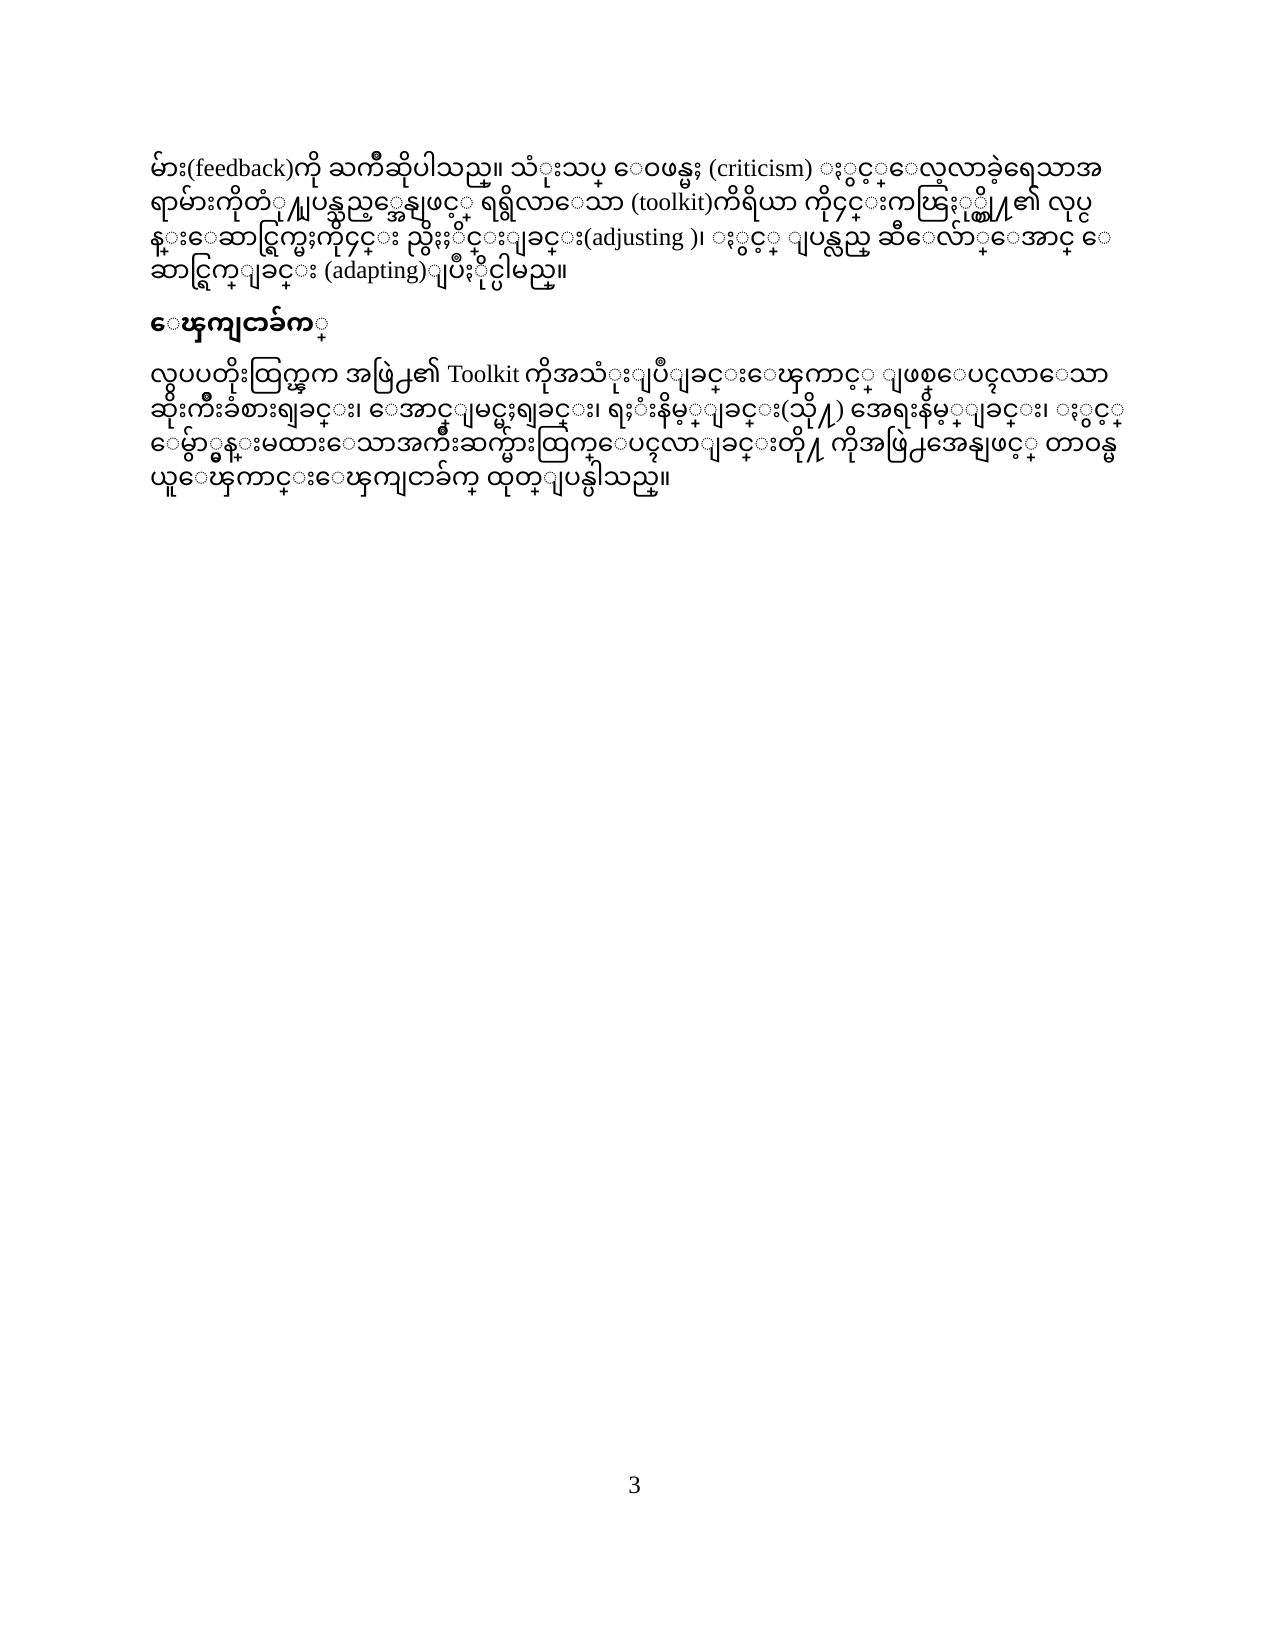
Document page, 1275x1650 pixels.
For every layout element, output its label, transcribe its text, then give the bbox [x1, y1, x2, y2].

text လွပပတိုးထြက္ၾက အဖြဲ႕၏ Toolkitကိုအသံုးျပဳျခင္းေၾကာင့္ ျဖစ္ေပၚလာေသာဆိုးက်ိဳးခံစားရျခင္း၊ ေအာင္ျမင္မႈရျခင္း၊ ရႈံးနိမ့္ျခင္း(သို႔) အေရးနိမ့္ျခင္း၊ ႏွင့္ ေမွ်ာ္မွန္းမထားေသာအက်ိဳးဆက္မ်ားထြက္ေပၚလာျခင္းတို႔ ကိုအဖြဲ႕အေနျဖင့္ တာဝန္မယူေၾကာင္းေၾကျငာခ်က္ ထုတ္ျပန္ပါသည္။ [150, 356, 1125, 492]
text ေၾကျငာခ်က္ [150, 304, 1125, 338]
text ပါဝင္ကူညီသူမ်ား ႏွင့္ စာဖတ္သူမ်ားအတြက္ လြတ္လပ္ ၍စိတ္ခ်ရေသာ ယႏၲရား မ်ားဖန္တီးေပးထားကာပေရာဂ်က္ကို ၿခံဳငံုသံုးသပ္ ေဝဖန္မႈ (criticism) ၊ တံု႕ျပန္အႀကံေပးမႈ မ်ား(feedback)ကို ႀကိဳဆိုပါသည္။ သံုးသပ္ ေဝဖန္မႈ (criticism) ႏွင့္ေလ့လာခဲ့ရေသာအရာမ်ားကိုတံု႔ျပန္သည့္အေနျဖင့္ ရရွိလာေသာ (toolkit)ကိရိယာ ကို၄င္းကၽြႏု္ပ္တို႔၏ လုပ္ငန္းေဆာင္ရြက္မႈကို၄င္း ညွိႏႈိင္းျခင္း(adjusting )၊ ႏွင့္ ျပန္လည္ ဆီေလ်ာ္ေအာင္ ေဆာင္ရြက္ျခင္း (adapting)ျပဳႏိုင္ပါမည္။ [150, 150, 1125, 286]
